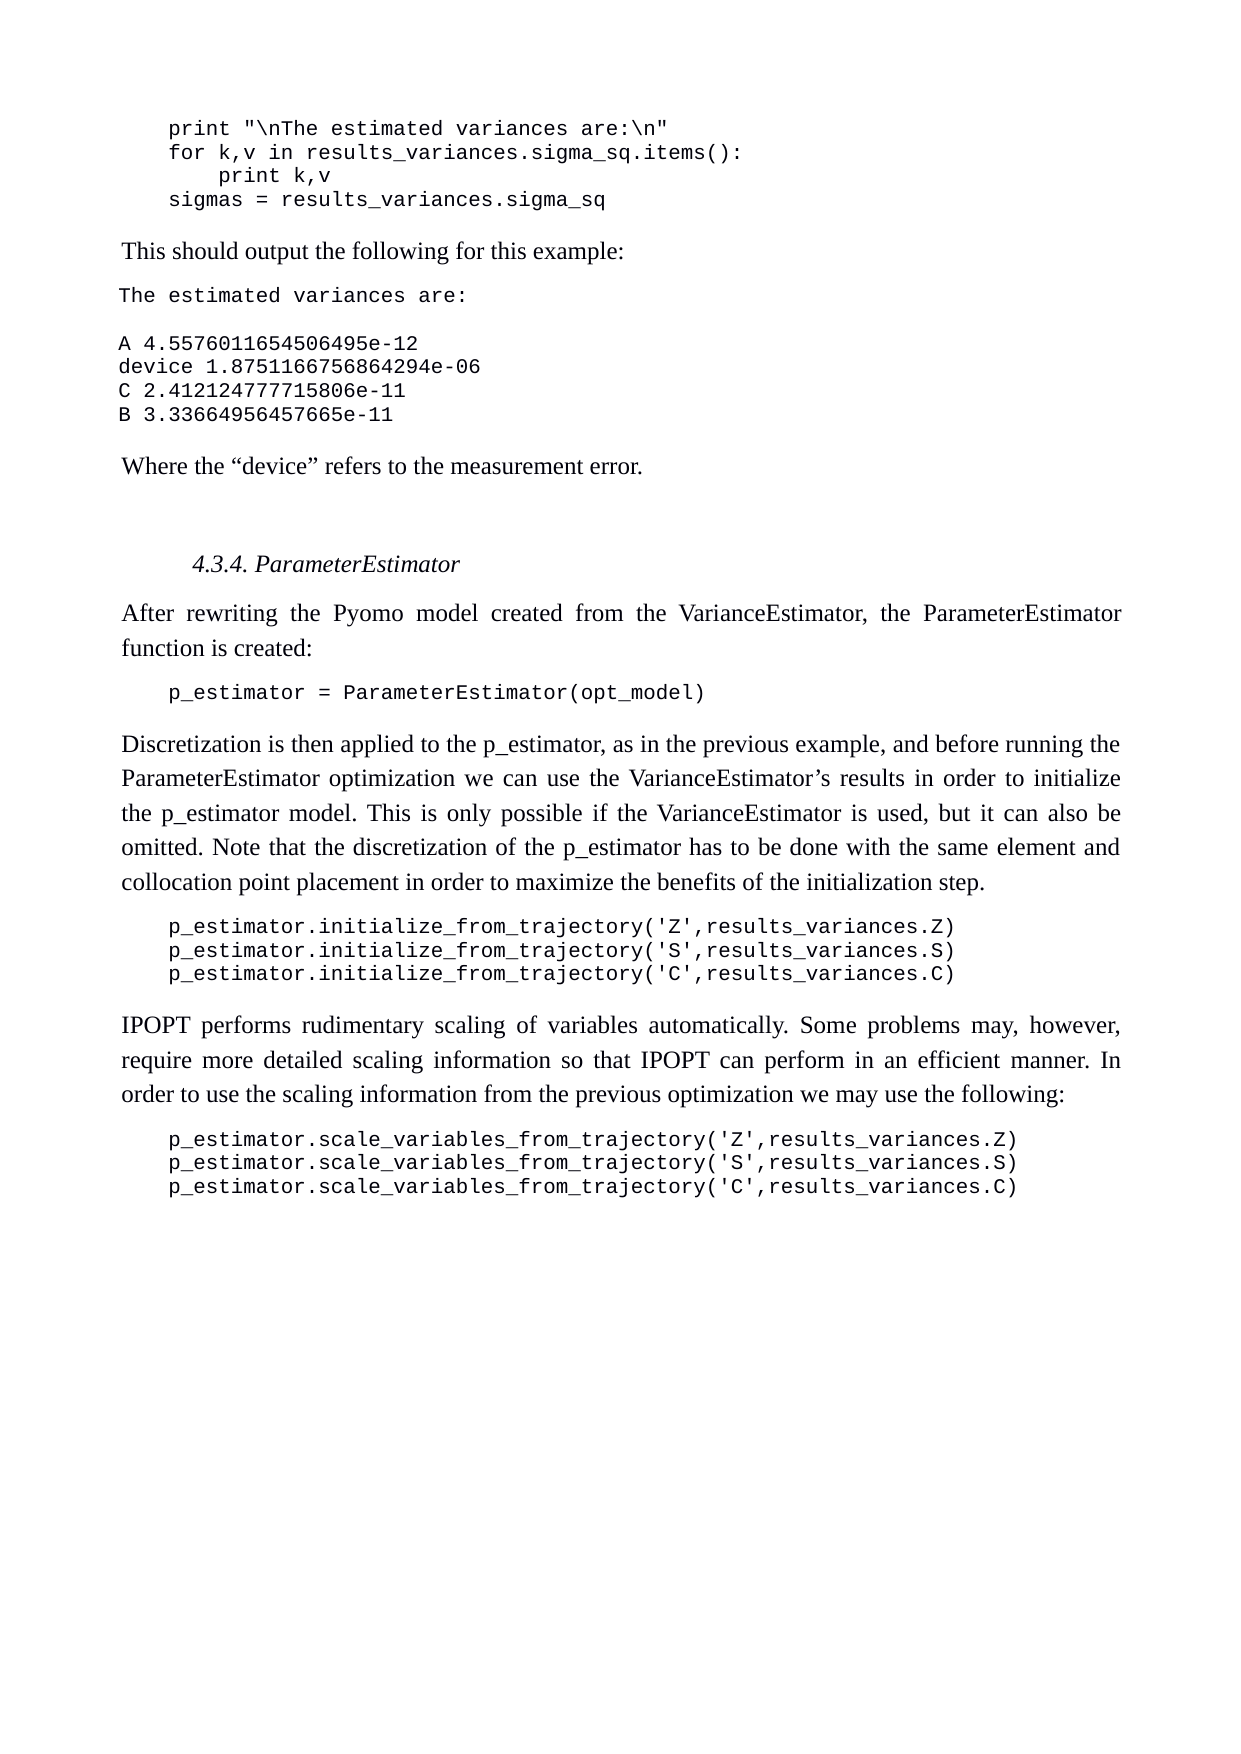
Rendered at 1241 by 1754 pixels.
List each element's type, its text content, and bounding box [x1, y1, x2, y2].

text device 1.8751166756864294e-06 [118, 356, 1116, 380]
text p_estimator.initialize_from_trajectory('Z',results_variances.Z) [118, 916, 1116, 939]
text A 4.5576011654506495e-12 [118, 333, 1116, 356]
text 4.3.4. ParameterEstimator [121, 549, 1122, 578]
text Discretization is then applied to the p_estimator, as in the previous example, and before running the ParameterEstimator optimization we can use the VarianceEstimator’s results in order to initialize the p_estimator model. This is only possible if the VarianceEstimator is used, but it can also be omitted. Note that the discretization of the p_estimator has to be done with the same element and collocation point placement in order to maximize the benefits of the initialization step. [121, 729, 1122, 896]
text B 3.33664956457665e-11 [118, 404, 1116, 427]
text C 2.412124777715806e-11 [118, 380, 1116, 404]
text print k,v [118, 165, 1116, 189]
text print "\nThe estimated variances are:\n" [118, 118, 1116, 142]
text p_estimator.scale_variables_from_trajectory('S',results_variances.S) [118, 1152, 1116, 1176]
text The estimated variances are: [118, 285, 1116, 309]
text After rewriting the Pyomo model created from the VarianceEstimator, the ParameterEstimator function is created: [121, 598, 1122, 661]
text for k,v in results_variances.sigma_sq.items(): [118, 142, 1116, 165]
text Where the “device” refers to the measurement error. [121, 451, 1122, 480]
text sigmas = results_variances.sigma_sq [118, 189, 1116, 213]
text p_estimator.initialize_from_trajectory('S',results_variances.S) [118, 939, 1116, 963]
text This should output the following for this example: [121, 236, 1122, 265]
text p_estimator.scale_variables_from_trajectory('Z',results_variances.Z) [118, 1128, 1116, 1152]
text p_estimator.initialize_from_trajectory('C',results_variances.C) [118, 963, 1116, 987]
text p_estimator = ParameterEstimator(opt_model) [118, 682, 1116, 705]
text p_estimator.scale_variables_from_trajectory('C',results_variances.C) [118, 1176, 1116, 1199]
text IPOPT performs rudimentary scaling of variables automatically. Some problems may, however, require more detailed scaling information so that IPOPT can perform in an efficient manner. In order to use the scaling information from the previous optimization we may use the following: [121, 1011, 1122, 1108]
